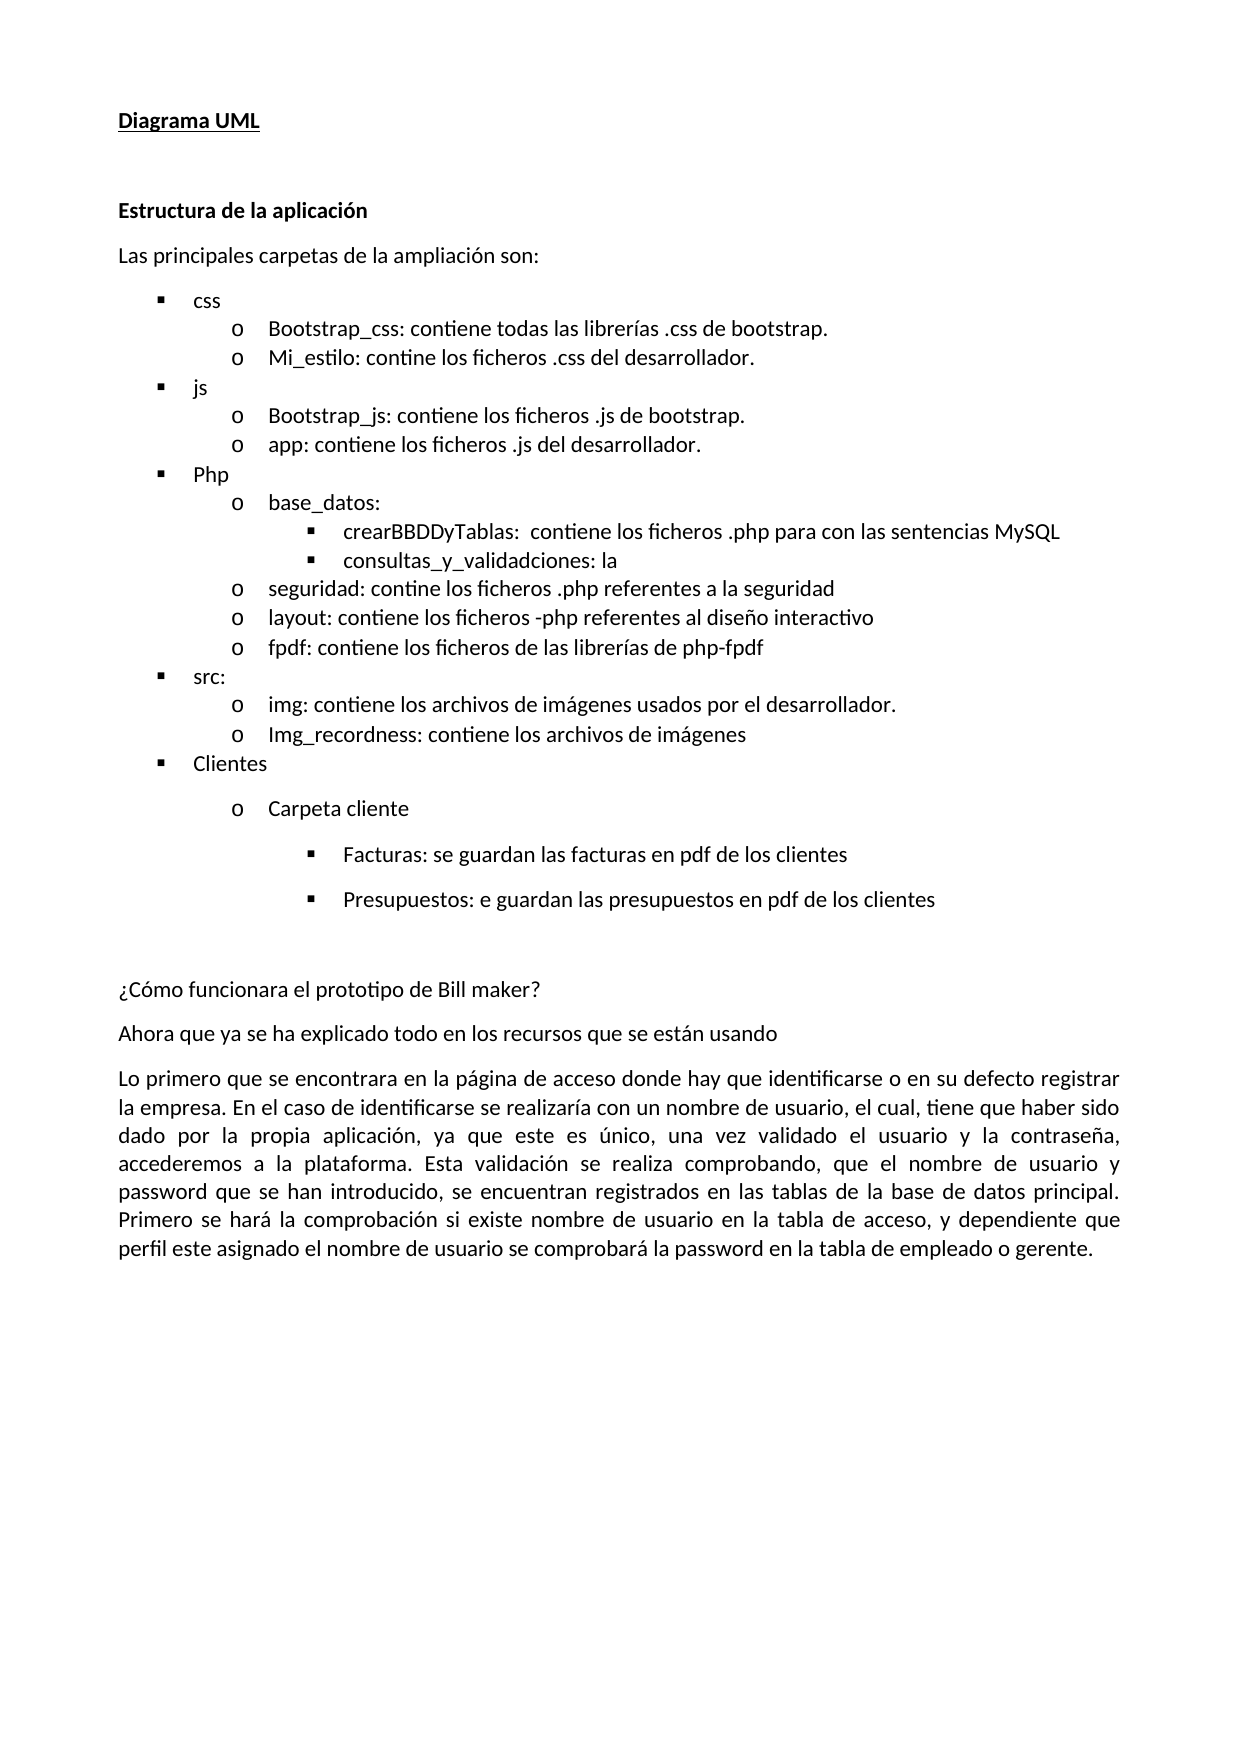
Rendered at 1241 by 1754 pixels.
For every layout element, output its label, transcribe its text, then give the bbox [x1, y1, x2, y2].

text ¿Cómo funcionara el prototipo de Bill maker? [118, 975, 1122, 1003]
list base_datos: [231, 488, 1122, 517]
text Diagrama UML [118, 106, 1122, 134]
text Las principales carpetas de la ampliación son: [118, 241, 1122, 269]
text Ahora que ya se ha explicado todo en los recursos que se están usando [118, 1019, 1122, 1048]
list css [156, 286, 1122, 314]
list Img_recordness: contiene los archivos de imágenes [231, 720, 1122, 749]
list src: [156, 662, 1122, 690]
list Php [156, 460, 1122, 488]
list Clientes [156, 749, 1122, 777]
list seguridad: contine los ficheros .php referentes a la seguridad [231, 574, 1122, 603]
list consultas_y_validadciones: la [306, 546, 1122, 574]
list fpdf: contiene los ficheros de las librerías de php-fpdf [231, 633, 1122, 662]
list Carpeta cliente [231, 794, 1122, 823]
list Bootstrap_js: contiene los ficheros .js de bootstrap. [231, 401, 1122, 430]
list crearBBDDyTablas: contiene los ficheros .php para con las sentencias MySQL [306, 517, 1122, 546]
list Facturas: se guardan las facturas en pdf de los clientes [306, 840, 1122, 868]
list layout: contiene los ficheros -php referentes al diseño interactivo [231, 603, 1122, 632]
list img: contiene los archivos de imágenes usados por el desarrollador. [231, 690, 1122, 719]
list Mi_estilo: contine los ficheros .css del desarrollador. [231, 343, 1122, 373]
list app: contiene los ficheros .js del desarrollador. [231, 431, 1122, 460]
list js [156, 373, 1122, 401]
text Lo primero que se encontrara en la página de acceso donde hay que identificarse o en su defecto registrar la empresa. En el caso de identificarse se realizaría con un nombre de usuario, el cual, tiene que haber sido dado por la propia aplicación, ya que este es único, una vez validado el usuario y la contraseña, accederemos a la plataforma. Esta validación se realiza comprobando, que el nombre de usuario y password que se han introducido, se encuentran registrados en las tablas de la base de datos principal. Primero se hará la comprobación si existe nombre de usuario en la tabla de acceso, y dependiente que perfil este asignado el nombre de usuario se comprobará la password en la tabla de empleado o gerente. [118, 1064, 1122, 1262]
text Estructura de la aplicación [118, 196, 1122, 224]
list Bootstrap_css: contiene todas las librerías .css de bootstrap. [231, 314, 1122, 343]
list Presupuestos: e guardan las presupuestos en pdf de los clientes [306, 885, 1122, 913]
